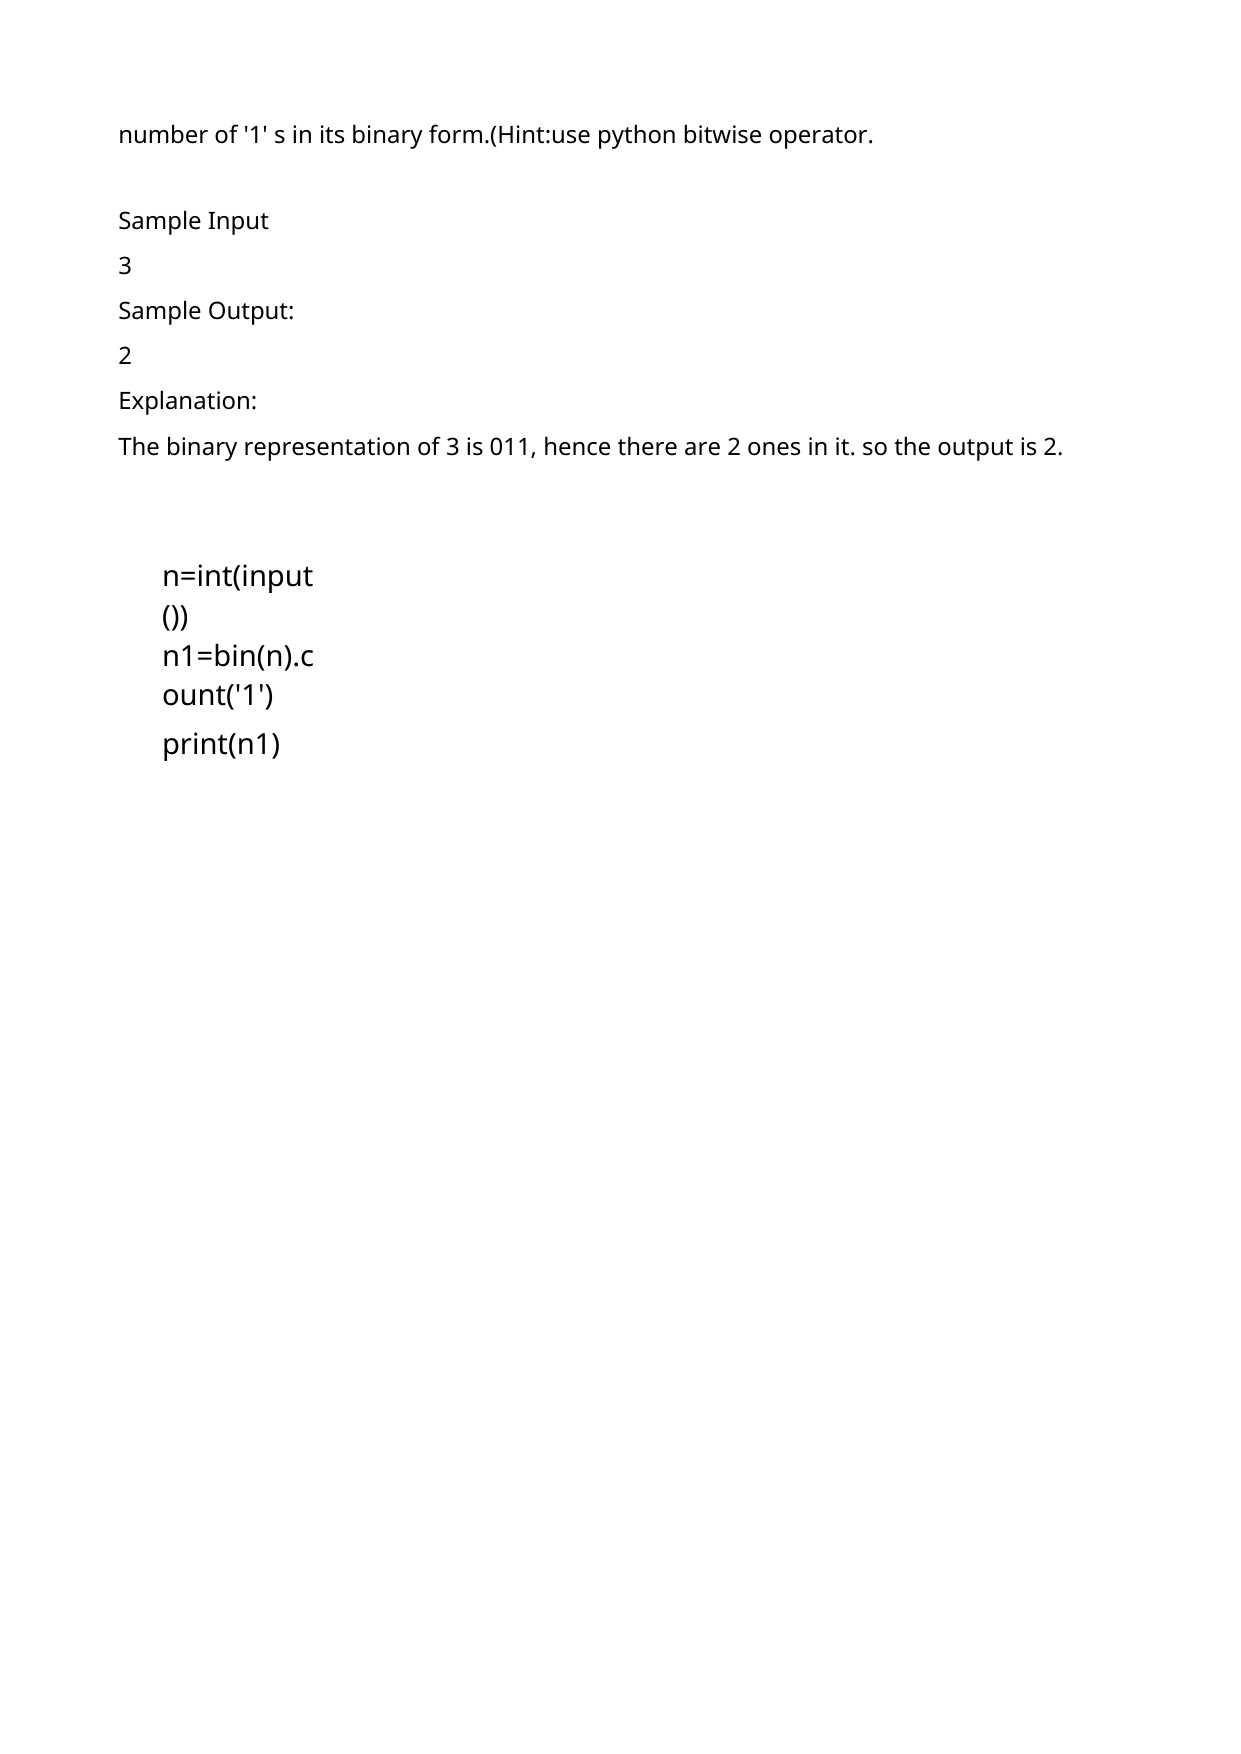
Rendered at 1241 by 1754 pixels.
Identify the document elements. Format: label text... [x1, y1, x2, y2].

text n=int(input()) n1=bin(n).count('1') [162, 555, 321, 714]
text Explanation: [118, 384, 1122, 417]
text number of '1' s in its binary form.(Hint:use python bitwise operator. [118, 118, 1122, 151]
text print(n1) [162, 723, 1122, 763]
text 2 [118, 339, 1122, 372]
text Sample Input [118, 204, 1122, 236]
text 3 [118, 249, 1122, 281]
text The binary representation of 3 is 011, hence there are 2 ones in it. so the output is 2. [118, 429, 1122, 462]
text Sample Output: [118, 294, 1122, 327]
